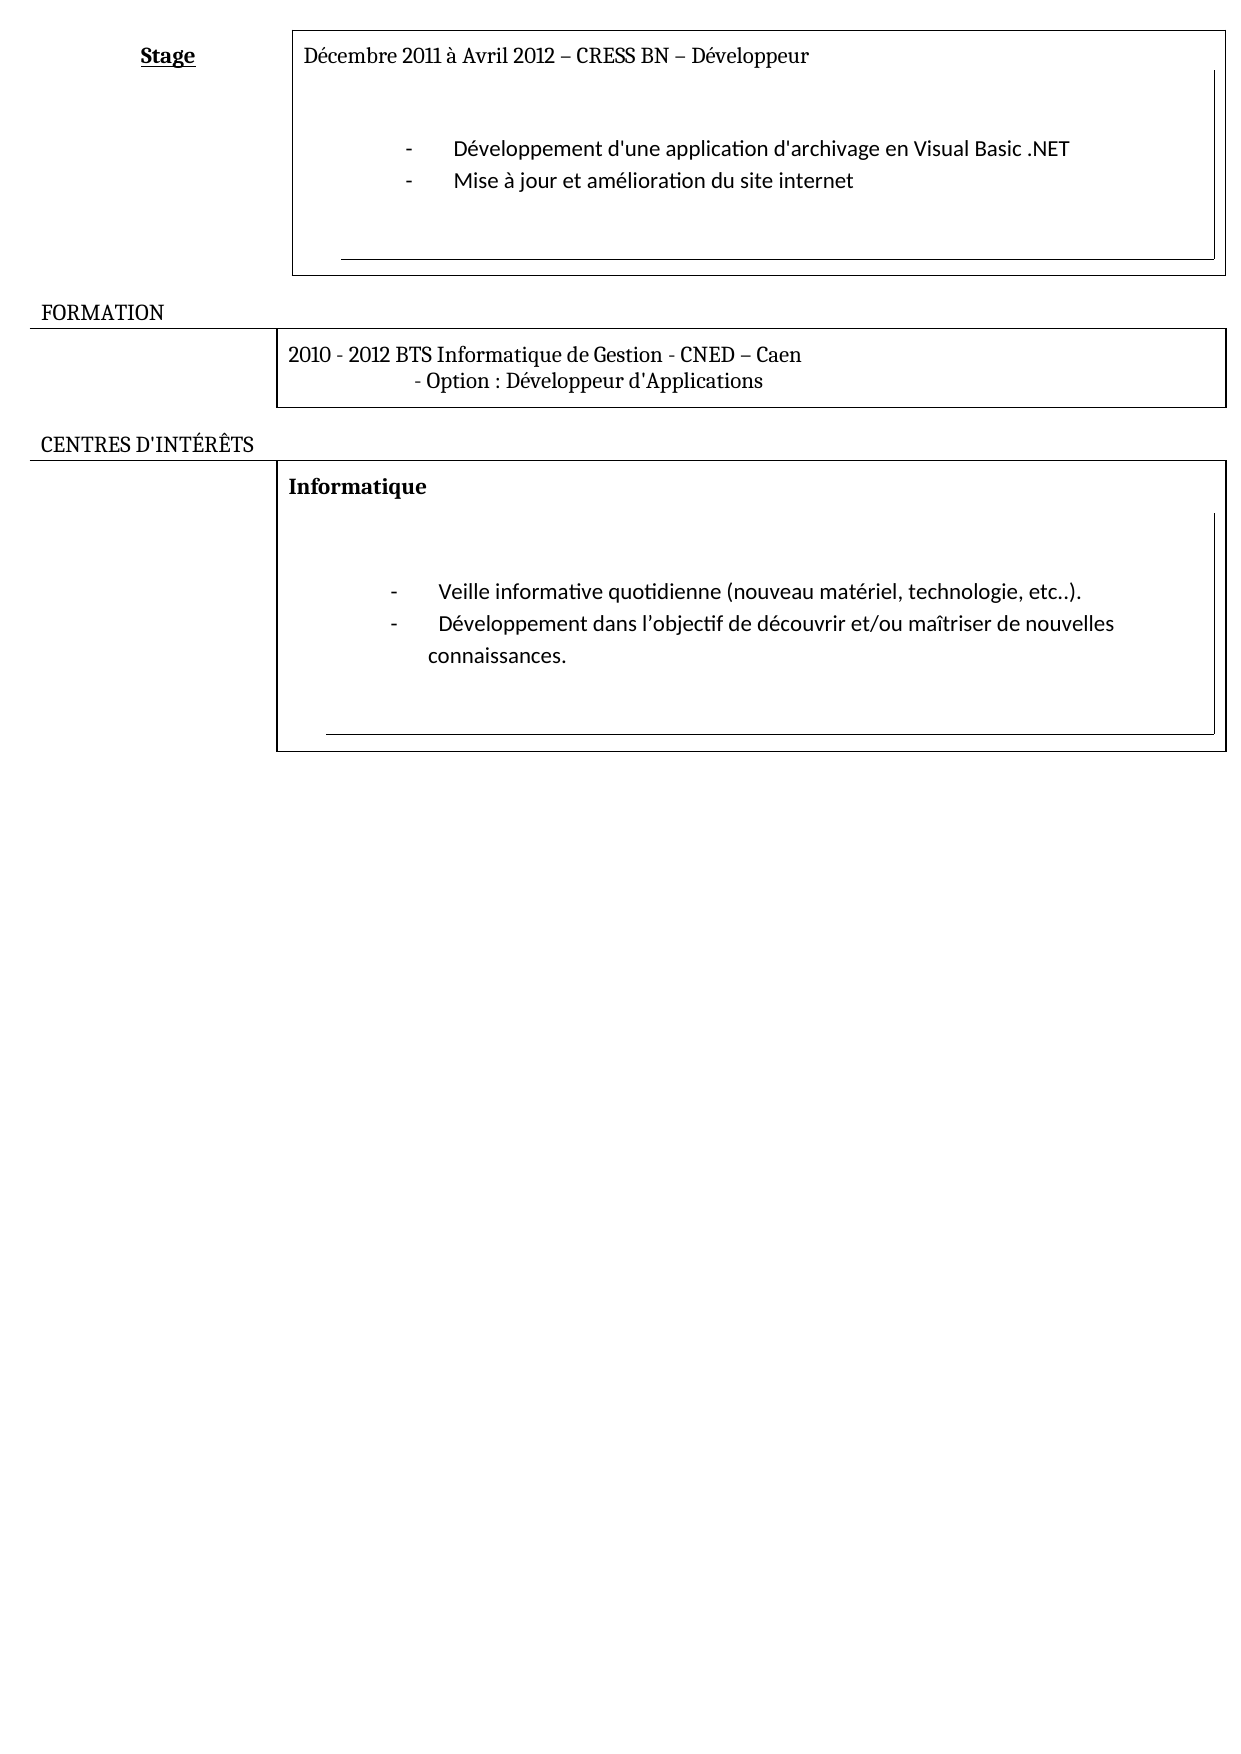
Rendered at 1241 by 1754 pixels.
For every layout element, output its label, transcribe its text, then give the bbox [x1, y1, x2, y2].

table_cell [30, 329, 276, 407]
table_cell [30, 461, 276, 751]
table_cell Stage [44, 30, 292, 275]
table_header FORMATION [30, 300, 277, 328]
table_header CENTRES D'INTÉRÊTS [30, 431, 277, 460]
table_header [277, 300, 1226, 328]
table_header [277, 431, 1226, 460]
table_cell 2010 - 2012 BTS Informatique de Gestion - CNED – Caen - Option : Développeur d'Applications [278, 329, 1225, 407]
table_cell Informatique Veille informative quotidienne (nouveau matériel, technologie, etc..). Développement dans l’objectif de découvrir et/ou maîtriser de nouvelles connaissances. [278, 461, 1225, 751]
table_cell Décembre 2011 à Avril 2012 – CRESS BN – Développeur Développement d'une application d'archivage en Visual Basic .NET Mise à jour et amélioration du site internet [293, 31, 1225, 275]
